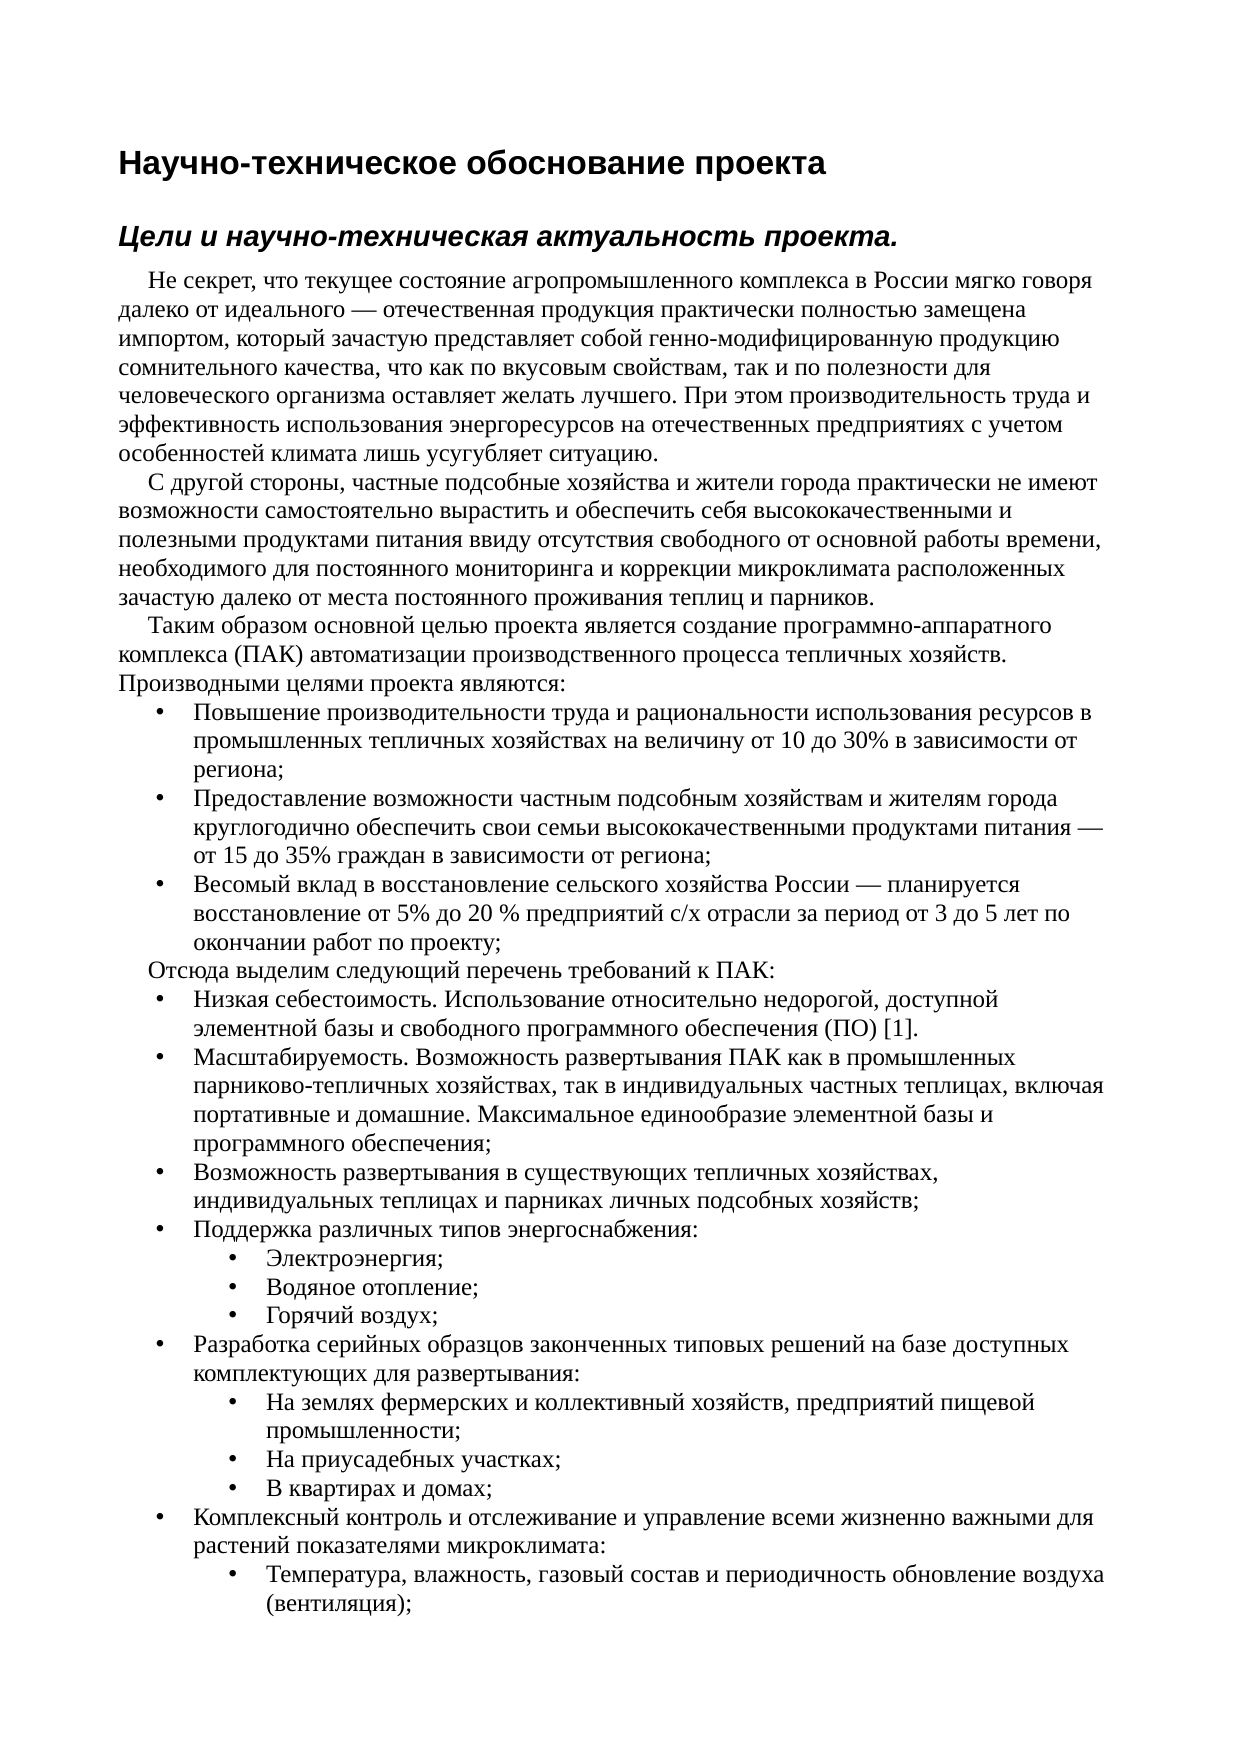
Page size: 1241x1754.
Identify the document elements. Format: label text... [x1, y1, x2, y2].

text Таким образом основной целью проекта является создание программно-аппаратного комплекса (ПАК) автоматизации производственного процесса тепличных хозяйств. Производными целями проекта являются: [118, 610, 1122, 697]
list Предоставление возможности частным подсобным хозяйствам и жителям города круглогодично обеспечить свои семьи высококачественными продуктами питания — от 15 до 35% граждан в зависимости от региона; [156, 783, 1122, 869]
subtitle Цели и научно-техническая актуальность проекта. [118, 219, 1122, 253]
list Горячий воздух; [228, 1300, 1122, 1329]
text С другой стороны, частные подсобные хозяйства и жители города практически не имеют возможности самостоятельно вырастить и обеспечить себя высококачественными и полезными продуктами питания ввиду отсутствия свободного от основной работы времени, необходимого для постоянного мониторинга и коррекции микроклимата расположенных зачастую далеко от места постоянного проживания теплиц и парников. [118, 467, 1122, 610]
list Весомый вклад в восстановление сельского хозяйства России — планируется восстановление от 5% до 20 % предприятий с/х отрасли за период от 3 до 5 лет по окончании работ по проекту; [156, 869, 1122, 955]
subtitle Научно-техническое обоснование проекта [118, 143, 1122, 182]
text Не секрет, что текущее состояние агропромышленного комплекса в России мягко говоря далеко от идеального — отечественная продукция практически полностью замещена импортом, который зачастую представляет собой генно-модифицированную продукцию сомнительного качества, что как по вкусовым свойствам, так и по полезности для человеческого организма оставляет желать лучшего. При этом производительность труда и эффективность использования энергоресурсов на отечественных предприятиях с учетом особенностей климата лишь усугубляет ситуацию. [118, 265, 1122, 467]
text Отсюда выделим следующий перечень требований к ПАК: [118, 955, 1122, 984]
list Масштабируемость. Возможность развертывания ПАК как в промышленных парниково-тепличных хозяйствах, так в индивидуальных частных теплицах, включая портативные и домашние. Максимальное единообразие элементной базы и программного обеспечения; [156, 1042, 1122, 1157]
list Разработка серийных образцов законченных типовых решений на базе доступных комплектующих для развертывания: [156, 1329, 1122, 1387]
list Электроэнергия; [228, 1243, 1122, 1272]
list На землях фермерских и коллективный хозяйств, предприятий пищевой промышленности; [228, 1387, 1122, 1444]
list Поддержка различных типов энергоснабжения: [156, 1214, 1122, 1243]
list Повышение производительности труда и рациональности использования ресурсов в промышленных тепличных хозяйствах на величину от 10 до 30% в зависимости от региона; [156, 697, 1122, 783]
list Возможность развертывания в существующих тепличных хозяйствах, индивидуальных теплицах и парниках личных подсобных хозяйств; [156, 1157, 1122, 1214]
list Комплексный контроль и отслеживание и управление всеми жизненно важными для растений показателями микроклимата: [156, 1502, 1122, 1559]
list Водяное отопление; [228, 1272, 1122, 1300]
list В квартирах и домах; [228, 1473, 1122, 1502]
list Низкая себестоимость. Использование относительно недорогой, доступной элементной базы и свободного программного обеспечения (ПО) [1]. [156, 984, 1122, 1042]
list Температура, влажность, газовый состав и периодичность обновление воздуха (вентиляция); [228, 1559, 1122, 1617]
list На приусадебных участках; [228, 1444, 1122, 1473]
